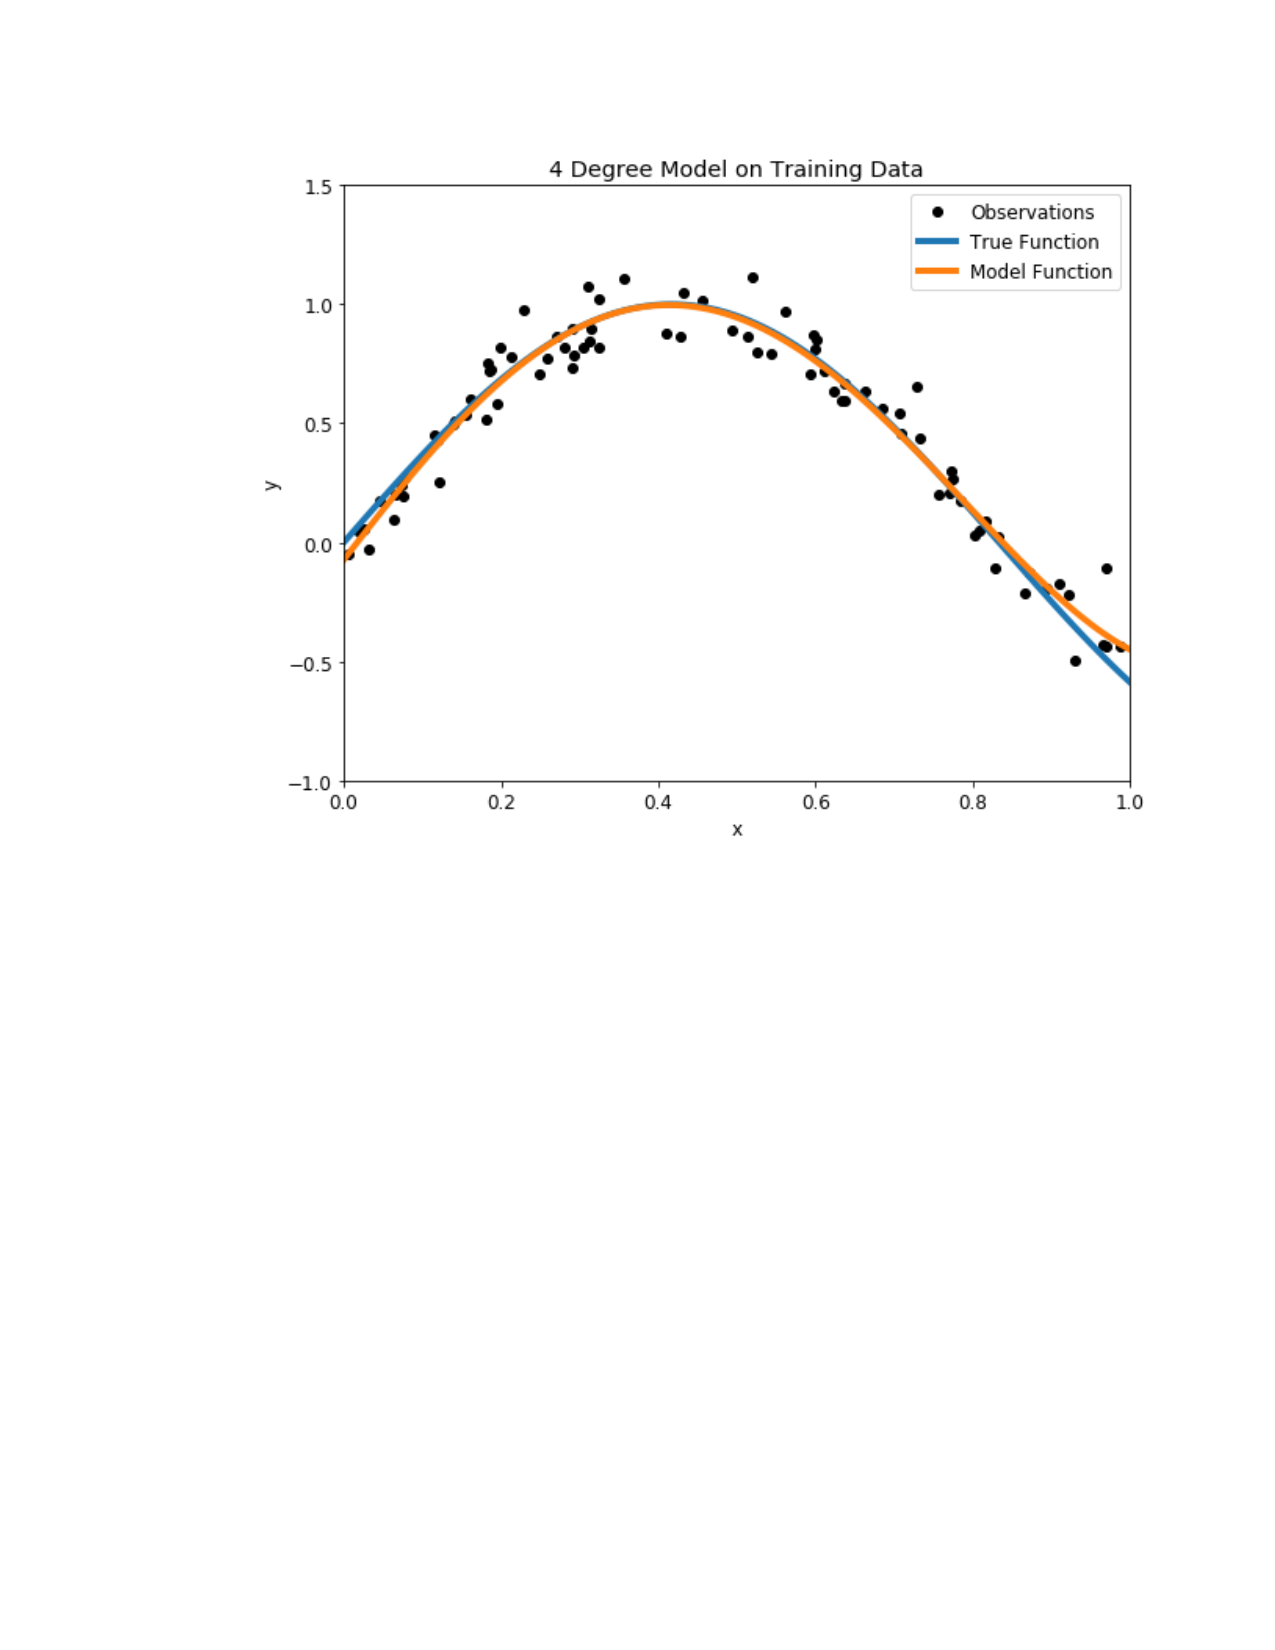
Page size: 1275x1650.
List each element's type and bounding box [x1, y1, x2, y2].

picture [250, 150, 1155, 850]
